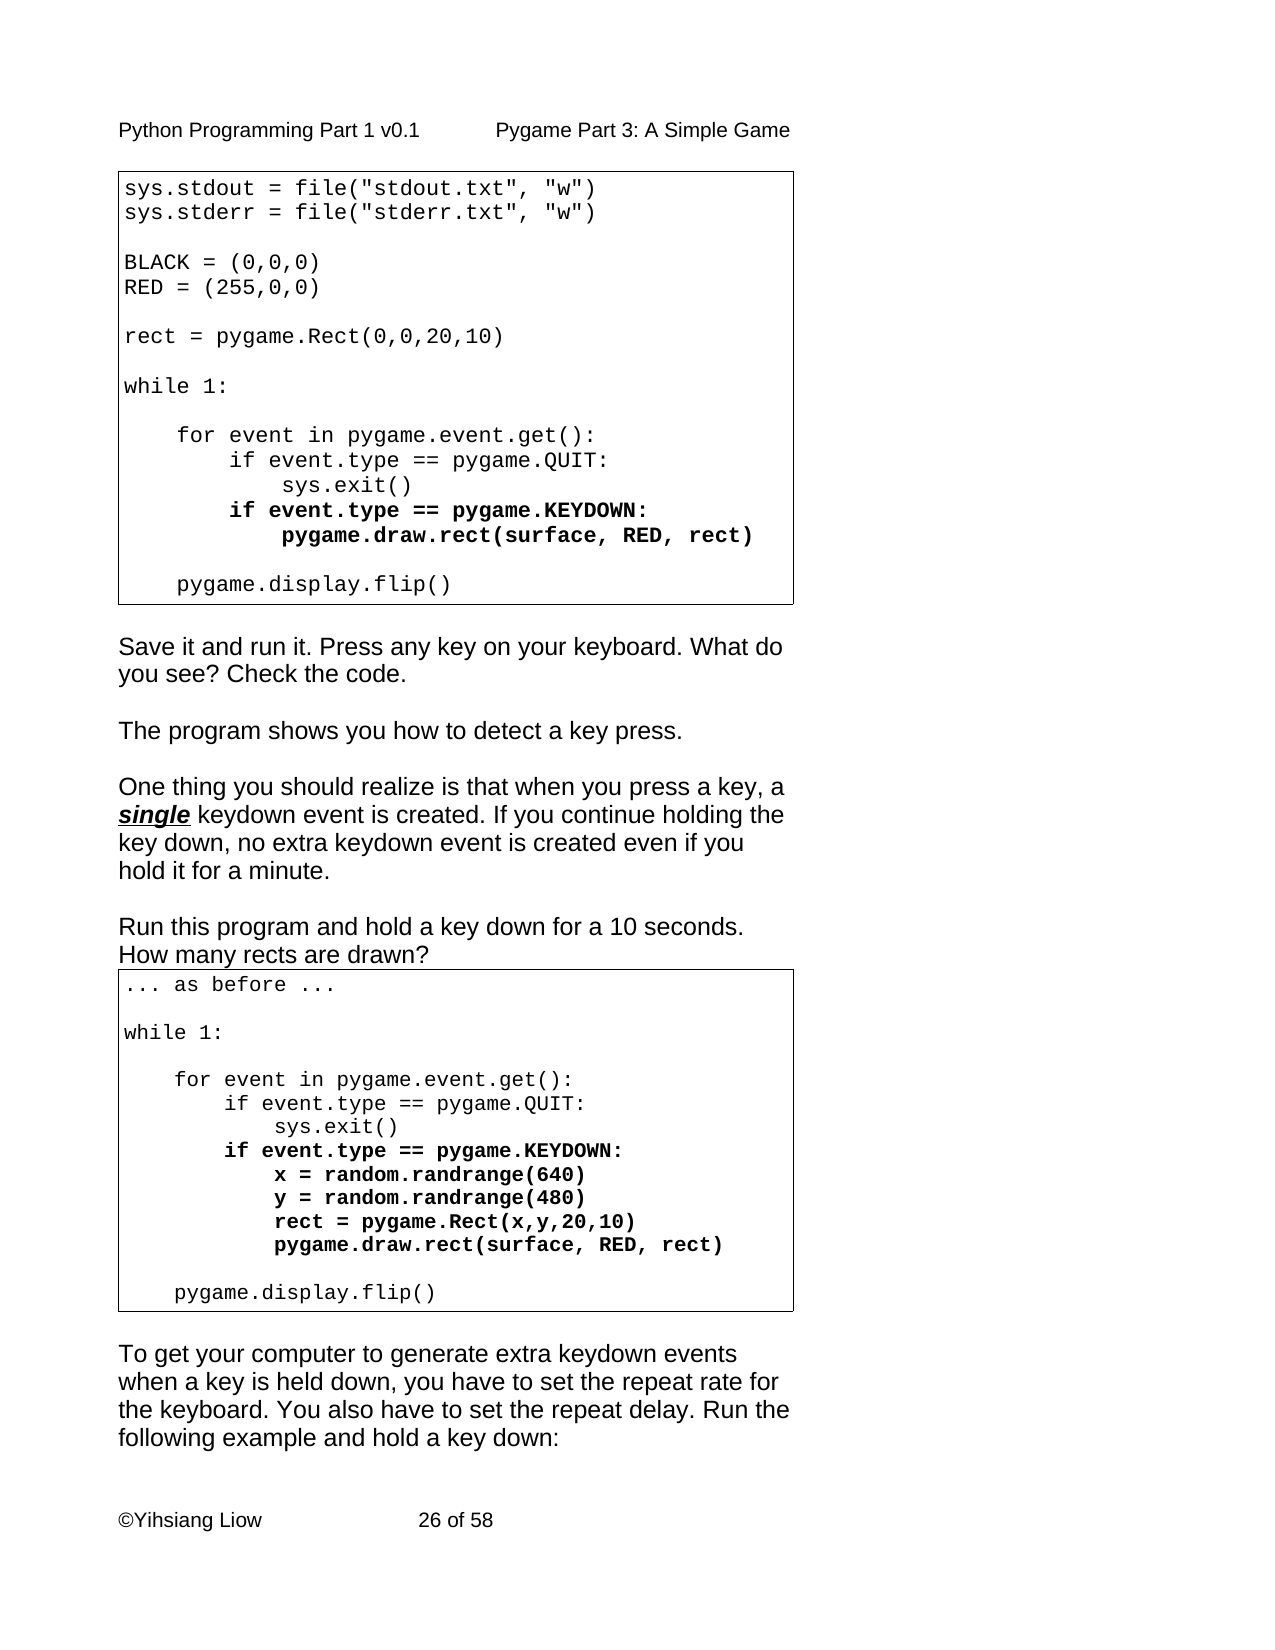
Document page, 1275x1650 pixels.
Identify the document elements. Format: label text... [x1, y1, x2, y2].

text To get your computer to generate extra keydown events when a key is held down, you have to set the repeat rate for the keyboard. You also have to set the repeat delay. Run the following example and hold a key down: [118, 1339, 793, 1451]
text Save it and run it. Press any key on your keyboard. What do you see? Check the code. [118, 632, 793, 688]
table_header sys.stdout = file("stdout.txt", "w") sys.stderr = file("stderr.txt", "w") BLACK = (0,0,0) RED = (255,0,0) rect = pygame.Rect(0,0,20,10) while 1: for event in pygame.event.get(): if event.type == pygame.QUIT: sys.exit() if event.type == pygame.KEYDOWN: pygame.draw.rect(surface, RED, rect) pygame.display.flip() [119, 172, 793, 604]
text The program shows you how to detect a key press. [118, 716, 793, 744]
text One thing you should realize is that when you press a key, a single keydown event is created. If you continue holding the key down, no extra keydown event is created even if you hold it for a minute. [118, 773, 793, 884]
text Run this program and hold a key down for a 10 seconds. How many rects are drawn? [118, 913, 793, 968]
table_header ... as before ... while 1: for event in pygame.event.get(): if event.type == pygame.QUIT: sys.exit() if event.type == pygame.KEYDOWN: x = random.randrange(640) y = random.randrange(480) rect = pygame.Rect(x,y,20,10) pygame.draw.rect(surface, RED, rect) pygame.display.flip() [119, 970, 793, 1311]
